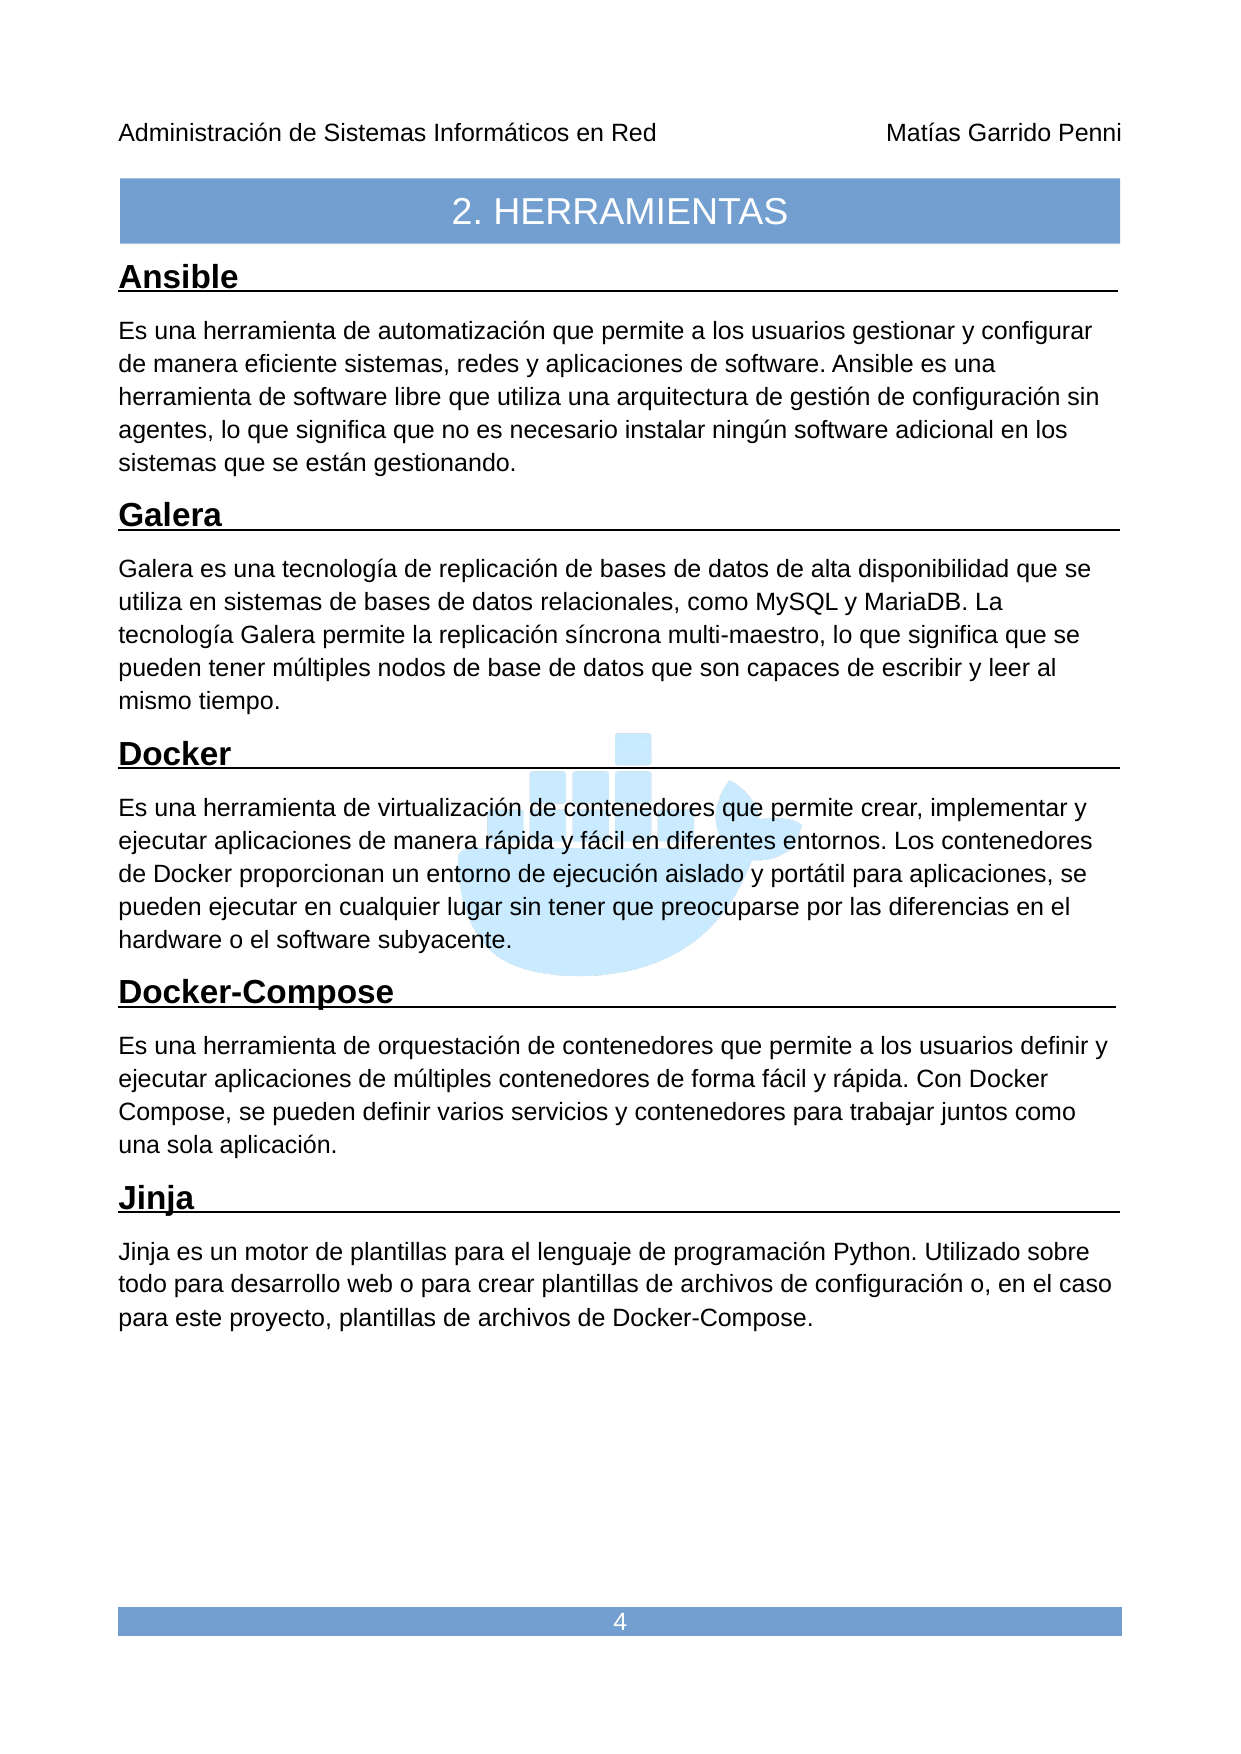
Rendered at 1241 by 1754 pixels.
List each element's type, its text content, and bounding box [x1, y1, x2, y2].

text Docker-Compose [118, 972, 1122, 1011]
picture [248, 715, 993, 734]
text Es una herramienta de orquestación de contenedores que permite a los usuarios definir y ejecutar aplicaciones de múltiples contenedores de forma fácil y rápida. Con Docker Compose, se pueden definir varios servicios y contenedores para trabajar juntos como una sola aplicación. [118, 1031, 1122, 1159]
picture [248, 953, 993, 972]
picture [248, 1011, 993, 1031]
text Galera [118, 495, 1122, 534]
text Jinja [118, 1178, 1122, 1216]
text Es una herramienta de virtualización de contenedores que permite crear, implementar y ejecutar aplicaciones de manera rápida y fácil en diferentes entornos. Los contenedores de Docker proporcionan un entorno de ejecución aislado y portátil para aplicaciones, se pueden ejecutar en cualquier lugar sin tener que preocuparse por las diferencias en el hardware o el software subyacente. [118, 793, 1122, 953]
text Ansible [118, 257, 1122, 295]
text Es una herramienta de automatización que permite a los usuarios gestionar y configurar de manera eficiente sistemas, redes y aplicaciones de software. Ansible es una herramienta de software libre que utiliza una arquitectura de gestión de configuración sin agentes, lo que significa que no es necesario instalar ningún software adicional en los sistemas que se están gestionando. [118, 316, 1122, 477]
text Galera es una tecnología de replicación de bases de datos de alta disponibilidad que se utiliza en sistemas de bases de datos relacionales, como MySQL y MariaDB. La tecnología Galera permite la replicación síncrona multi-maestro, lo que significa que se pueden tener múltiples nodos de base de datos que son capaces de escribir y leer al mismo tiempo. [118, 554, 1122, 715]
picture [248, 772, 993, 793]
text Docker [118, 734, 1122, 772]
text Jinja es un motor de plantillas para el lenguaje de programación Python. Utilizado sobre todo para desarrollo web o para crear plantillas de archivos de configuración o, en el caso para este proyecto, plantillas de archivos de Docker-Compose. [118, 1236, 1122, 1331]
